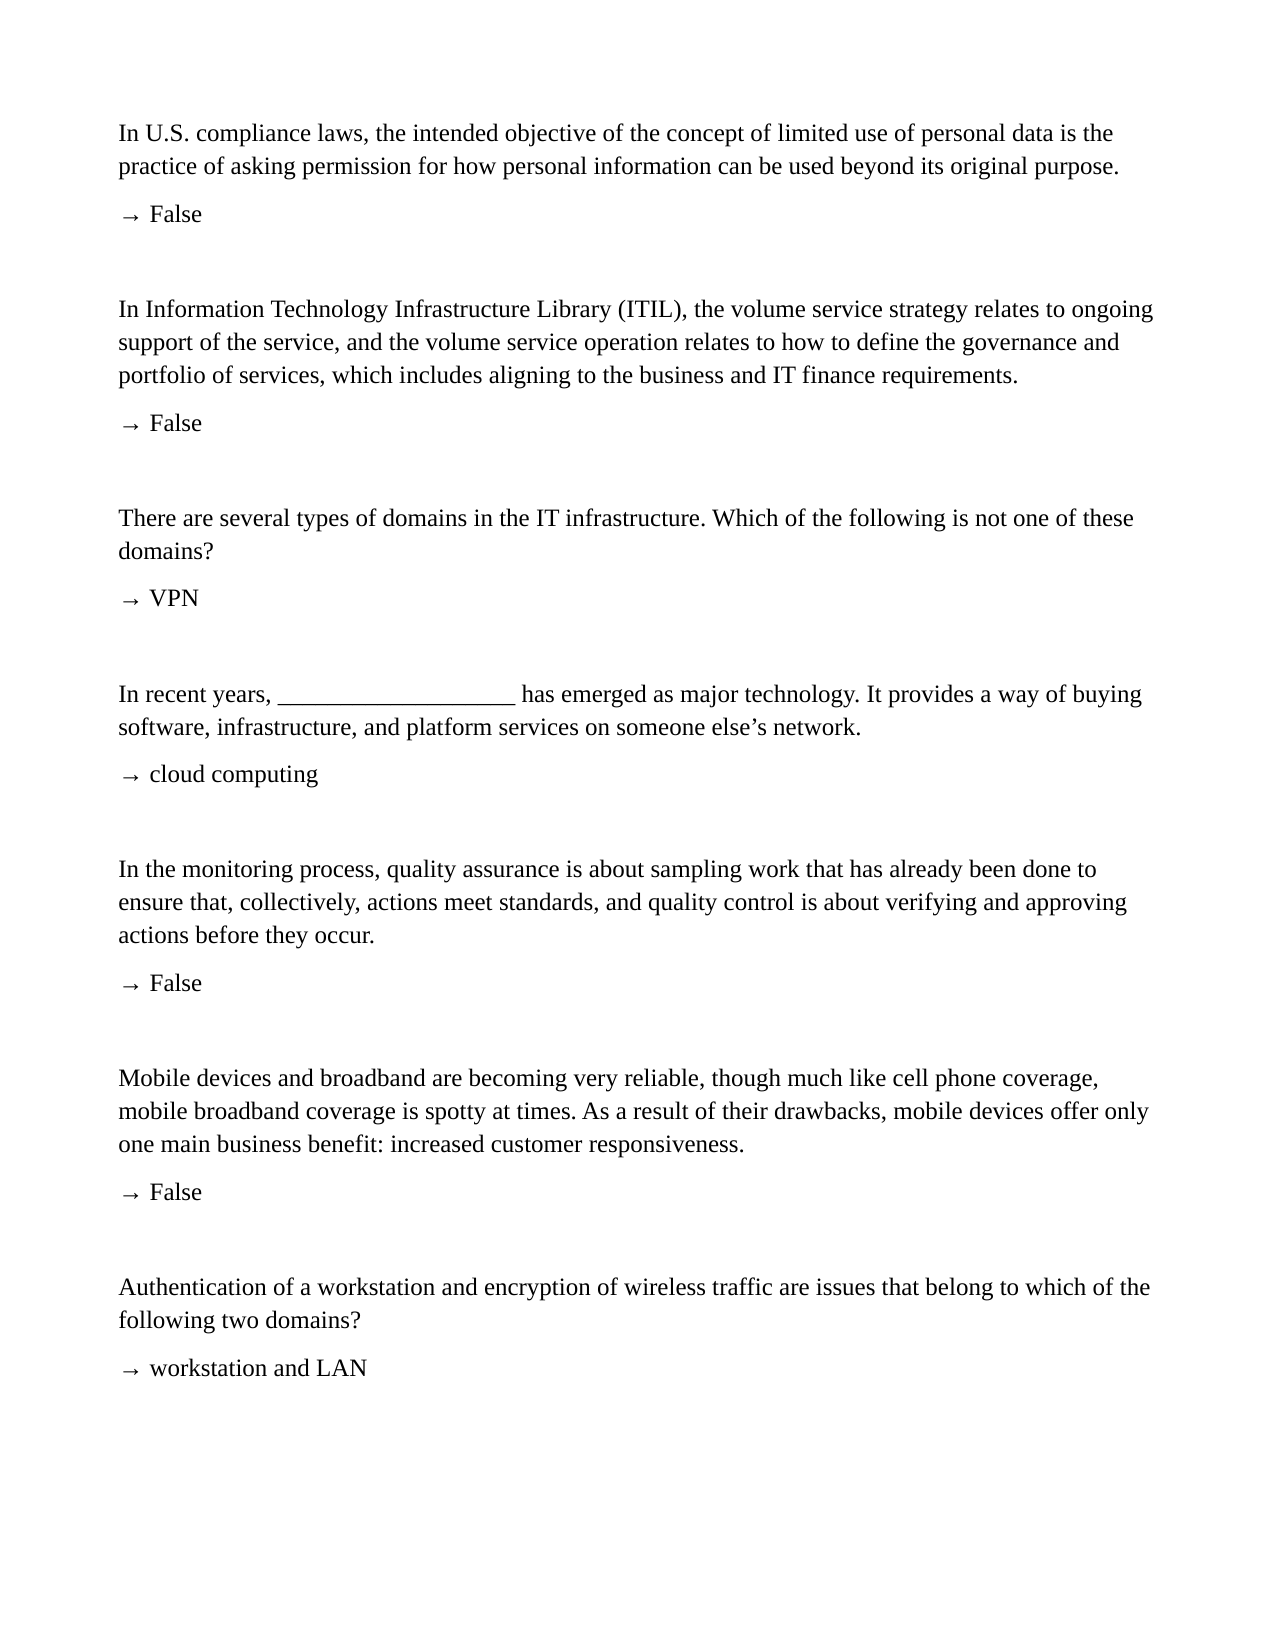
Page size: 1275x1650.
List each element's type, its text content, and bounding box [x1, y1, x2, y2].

text Mobile devices and broadband are becoming very reliable, though much like cell phone coverage, mobile broadband coverage is spotty at times. As a result of their drawbacks, mobile devices offer only one main business benefit: increased customer responsiveness. [118, 1063, 1157, 1158]
text → workstation and LAN [118, 1353, 1157, 1382]
text Authentication of a workstation and encryption of wireless traffic are issues that belong to which of the following two domains? [118, 1272, 1157, 1334]
text In the monitoring process, quality assurance is about sampling work that has already been done to ensure that, collectively, actions meet standards, and quality control is about verifying and approving actions before they occur. [118, 854, 1157, 949]
text → False [118, 199, 1157, 227]
text → False [118, 968, 1157, 997]
text → False [118, 408, 1157, 436]
text In recent years, ___________________ has emerged as major technology. It provides a way of buying software, infrastructure, and platform services on someone else’s network. [118, 679, 1157, 740]
text There are several types of domains in the IT infrastructure. Which of the following is not one of these domains? [118, 503, 1157, 564]
text → cloud computing [118, 759, 1157, 788]
text In Information Technology Infrastructure Library (ITIL), the volume service strategy relates to ongoing support of the service, and the volume service operation relates to how to define the governance and portfolio of services, which includes aligning to the business and IT finance requirements. [118, 294, 1157, 389]
text → VPN [118, 583, 1157, 612]
text → False [118, 1177, 1157, 1206]
text In U.S. compliance laws, the intended objective of the concept of limited use of personal data is the practice of asking permission for how personal information can be used beyond its original purpose. [118, 118, 1157, 180]
